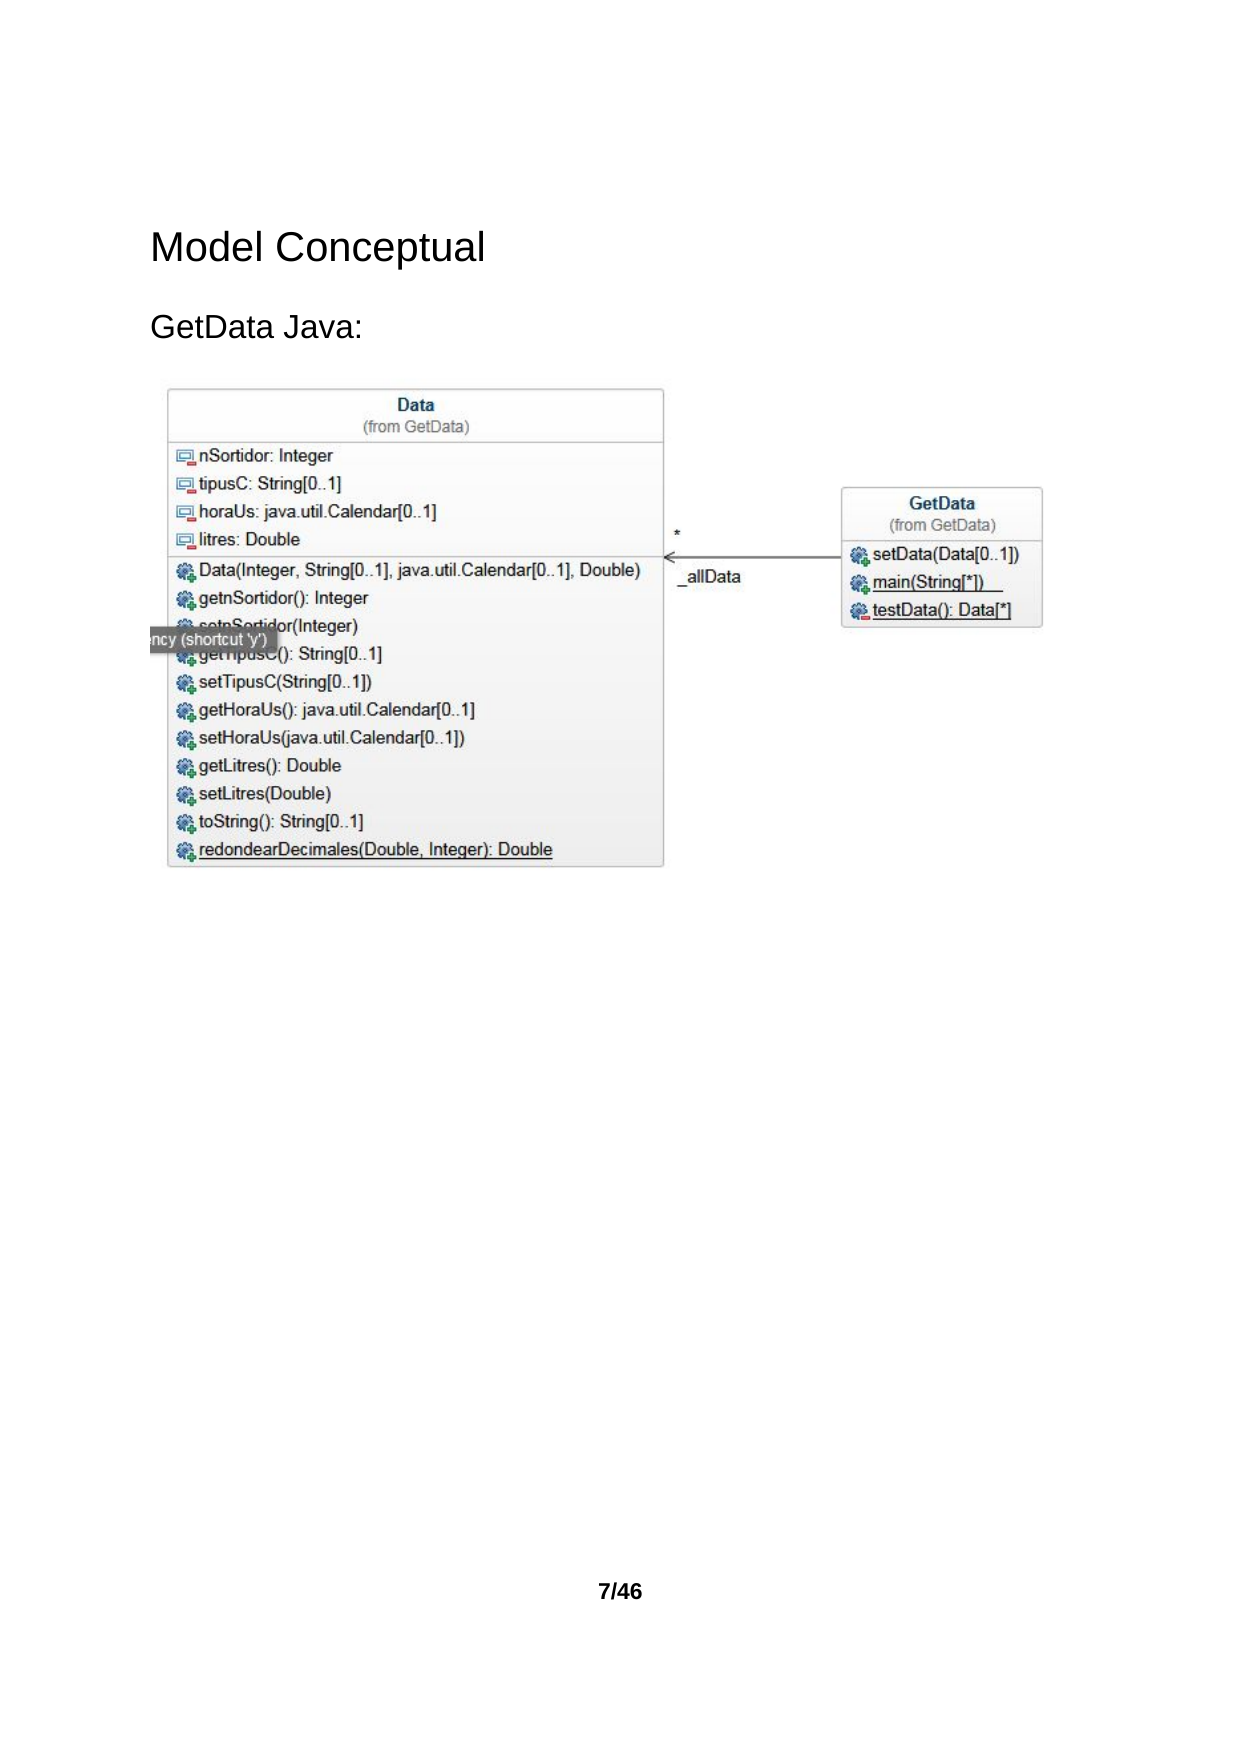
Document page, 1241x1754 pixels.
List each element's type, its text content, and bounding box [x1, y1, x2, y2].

subtitle Model Conceptual [150, 222, 1090, 270]
picture [150, 358, 1091, 914]
subtitle GetData Java: [150, 307, 1090, 346]
